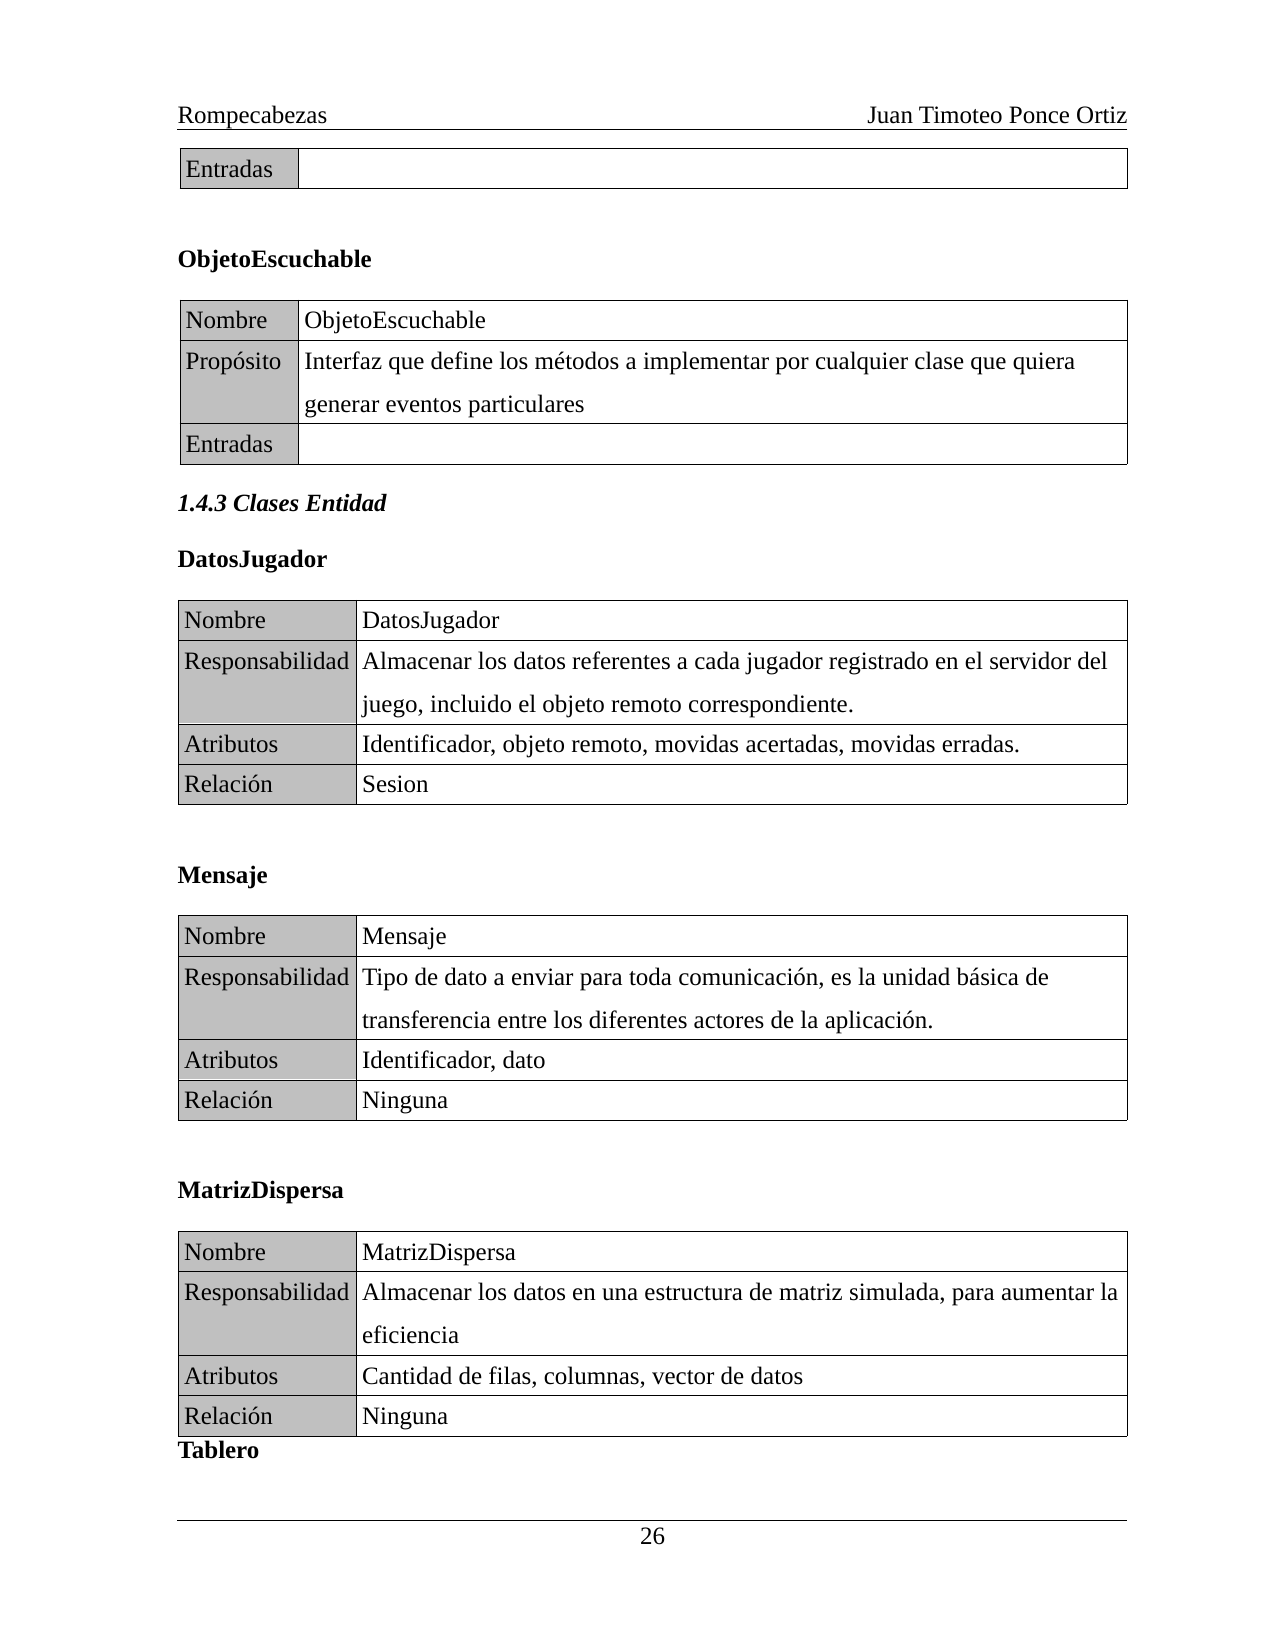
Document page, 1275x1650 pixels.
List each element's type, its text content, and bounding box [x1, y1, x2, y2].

table_cell Entradas [181, 424, 298, 464]
table_header ObjetoEscuchable [299, 301, 1127, 340]
text Tablero [177, 1436, 1127, 1464]
table_cell Atributos [179, 725, 356, 764]
table_cell Ninguna [357, 1081, 1127, 1120]
table_header Nombre [181, 301, 298, 340]
text Mensaje [177, 860, 1127, 888]
table_cell Relación [179, 765, 356, 804]
table_cell Cantidad de filas, columnas, vector de datos [357, 1356, 1127, 1395]
table_cell Atributos [179, 1040, 356, 1079]
table_cell Relación [179, 1396, 356, 1436]
table_cell Relación [179, 1081, 356, 1120]
table_cell Almacenar los datos referentes a cada jugador registrado en el servidor del juego, incluido el objeto remoto correspondiente. [357, 641, 1127, 723]
table_header DatosJugador [357, 601, 1127, 640]
text ObjetoEscuchable [177, 244, 1127, 273]
table_cell Sesion [357, 765, 1127, 804]
table_cell Identificador, dato [357, 1040, 1127, 1079]
table_cell Tipo de dato a enviar para toda comunicación, es la unidad básica de transferencia entre los diferentes actores de la aplicación. [357, 957, 1127, 1039]
table_cell Propósito [181, 341, 298, 423]
table_header Nombre [179, 601, 356, 640]
text DatosJugador [177, 544, 1127, 573]
table_header Nombre [179, 1232, 356, 1271]
table_cell Responsabilidad [179, 957, 356, 1039]
subtitle 1.4.3 Clases Entidad [177, 489, 1127, 517]
table_cell Responsabilidad [179, 1272, 356, 1355]
table_header Mensaje [357, 916, 1127, 956]
table_cell Interfaz que define los métodos a implementar por cualquier clase que quiera generar eventos particulares [299, 341, 1127, 423]
table_cell [299, 149, 1127, 188]
table_header Nombre [179, 916, 356, 956]
table_cell Identificador, objeto remoto, movidas acertadas, movidas erradas. [357, 725, 1127, 764]
table_cell Responsabilidad [179, 641, 356, 723]
table_cell Ninguna [357, 1396, 1127, 1436]
table_header MatrizDispersa [357, 1232, 1127, 1271]
table_cell Entradas [181, 149, 298, 188]
text MatrizDispersa [177, 1176, 1127, 1204]
table_cell Atributos [179, 1356, 356, 1395]
table_cell [299, 424, 1127, 464]
table_cell Almacenar los datos en una estructura de matriz simulada, para aumentar la eficiencia [357, 1272, 1127, 1355]
